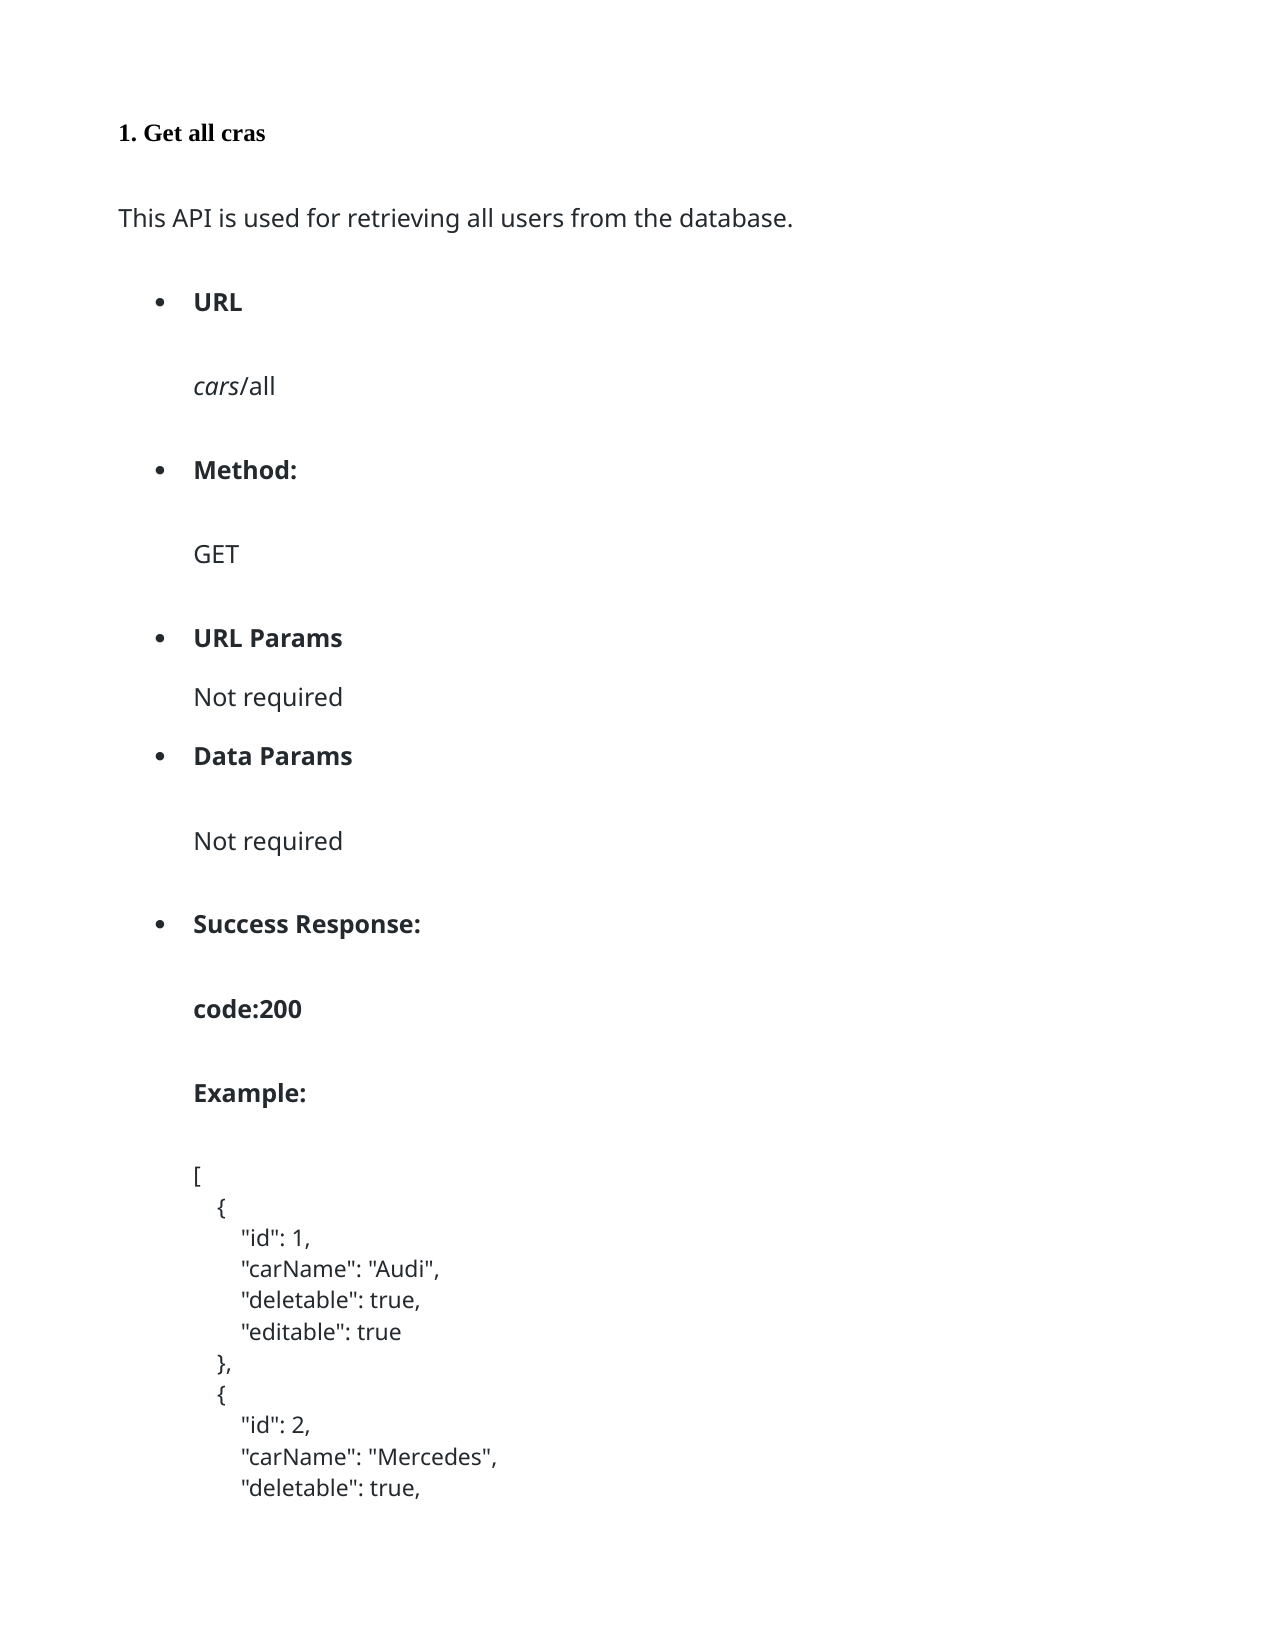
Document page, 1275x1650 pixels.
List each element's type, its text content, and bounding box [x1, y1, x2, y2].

list Data Params [156, 739, 1157, 773]
list code:200 [156, 991, 1157, 1025]
list Method: [156, 453, 1157, 487]
text Not required [193, 823, 1157, 857]
list URL [156, 285, 1157, 319]
text [ { "id": 1, "carName": "Audi", "deletable": true, "editable": true }, { "id": 2, "carName": "Mercedes", "deletable": true, [193, 1159, 1157, 1503]
text GET [193, 537, 1157, 571]
text Example: [193, 1075, 1157, 1109]
text cars/all [193, 369, 1157, 403]
text Not required [193, 680, 1157, 714]
list Success Response: [156, 907, 1157, 941]
text This API is used for retrieving all users from the database. [118, 201, 1157, 235]
list URL Params [156, 621, 1157, 655]
text 1. Get all cras [118, 118, 1157, 147]
